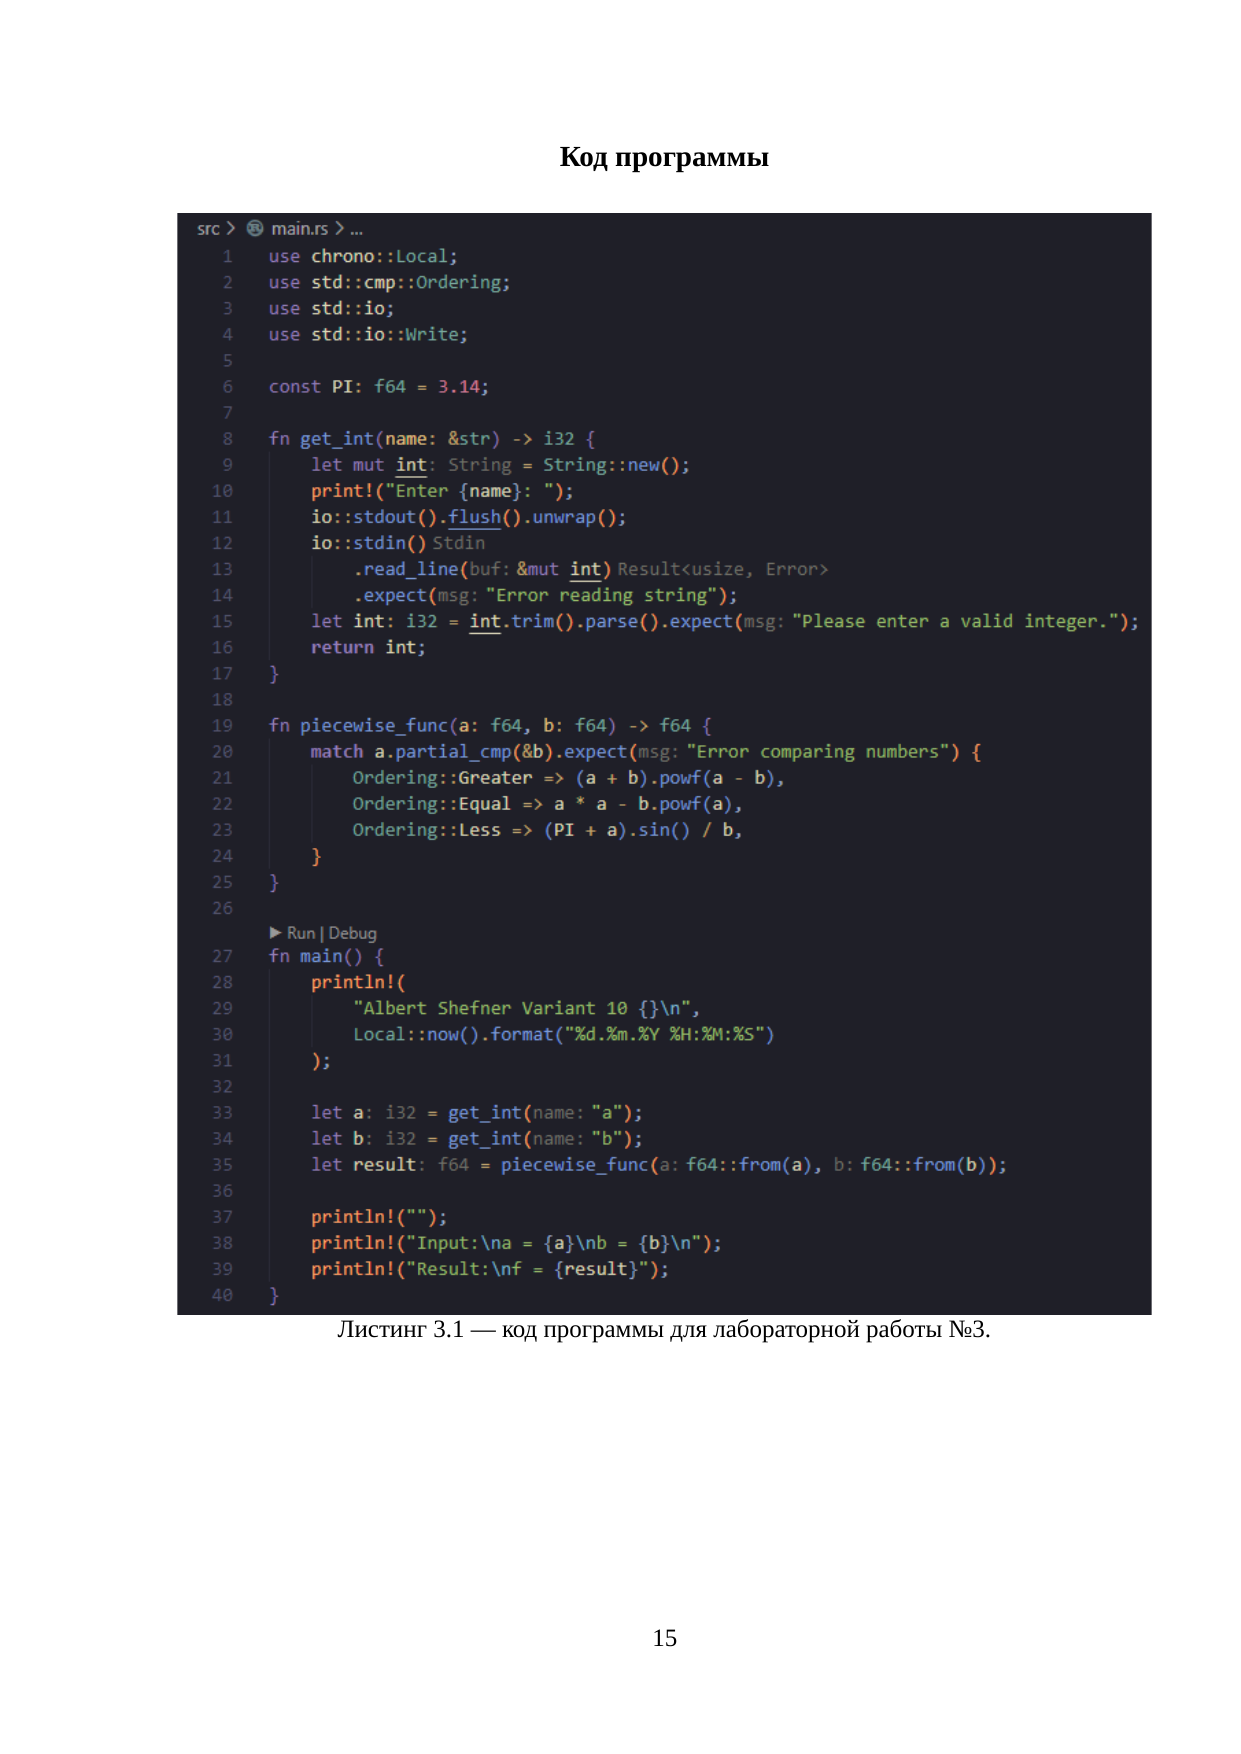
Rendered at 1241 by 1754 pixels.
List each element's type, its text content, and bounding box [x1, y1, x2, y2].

text Листинг 3.1 — код программы для лабораторной работы №3. [177, 1315, 1152, 1343]
subtitle Код программы [177, 139, 1152, 172]
picture [177, 213, 1152, 1315]
